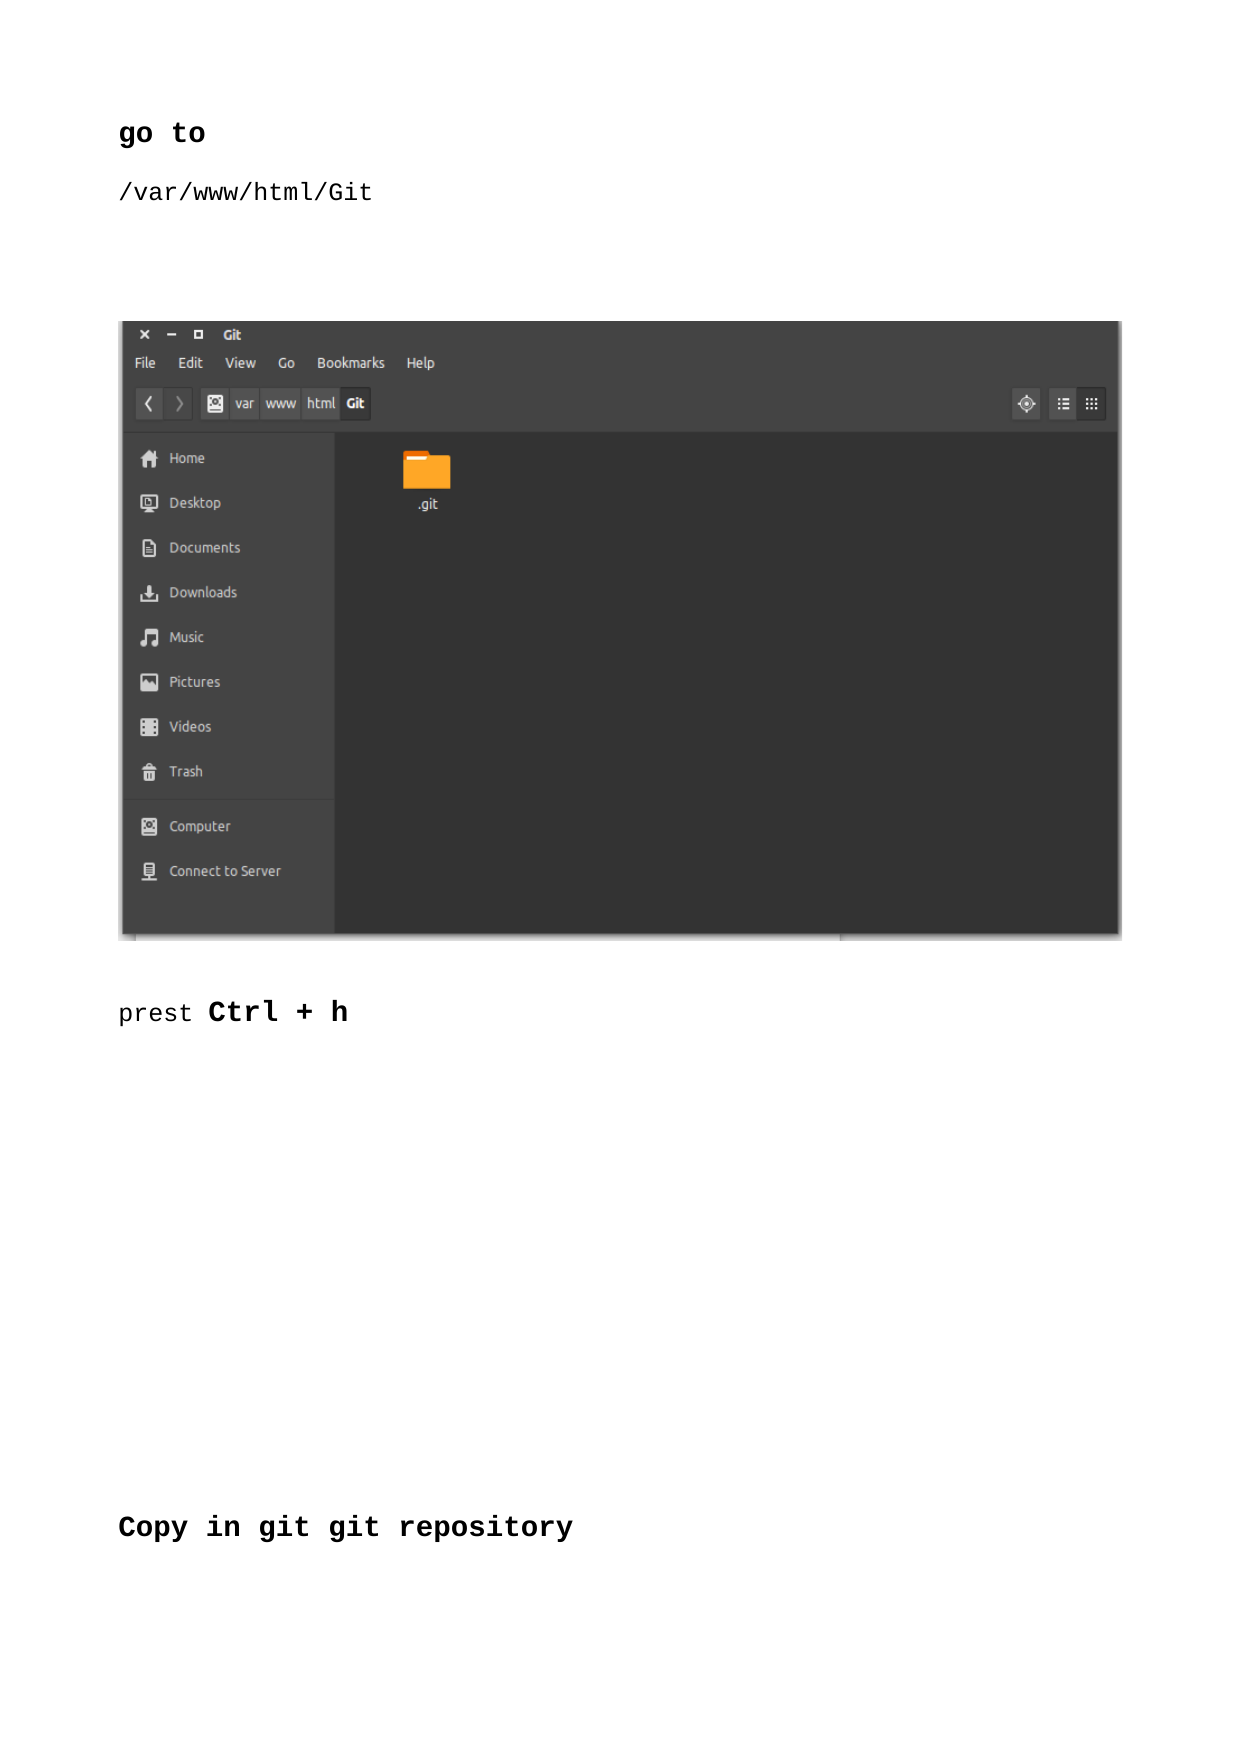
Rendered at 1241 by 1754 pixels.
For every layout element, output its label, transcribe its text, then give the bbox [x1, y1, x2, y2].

text Copy in git git repository [118, 1512, 1122, 1545]
picture [118, 321, 1123, 941]
text /var/www/html/Git [118, 179, 1122, 208]
text prest Ctrl + h [118, 997, 1122, 1030]
text go to [118, 118, 1122, 151]
